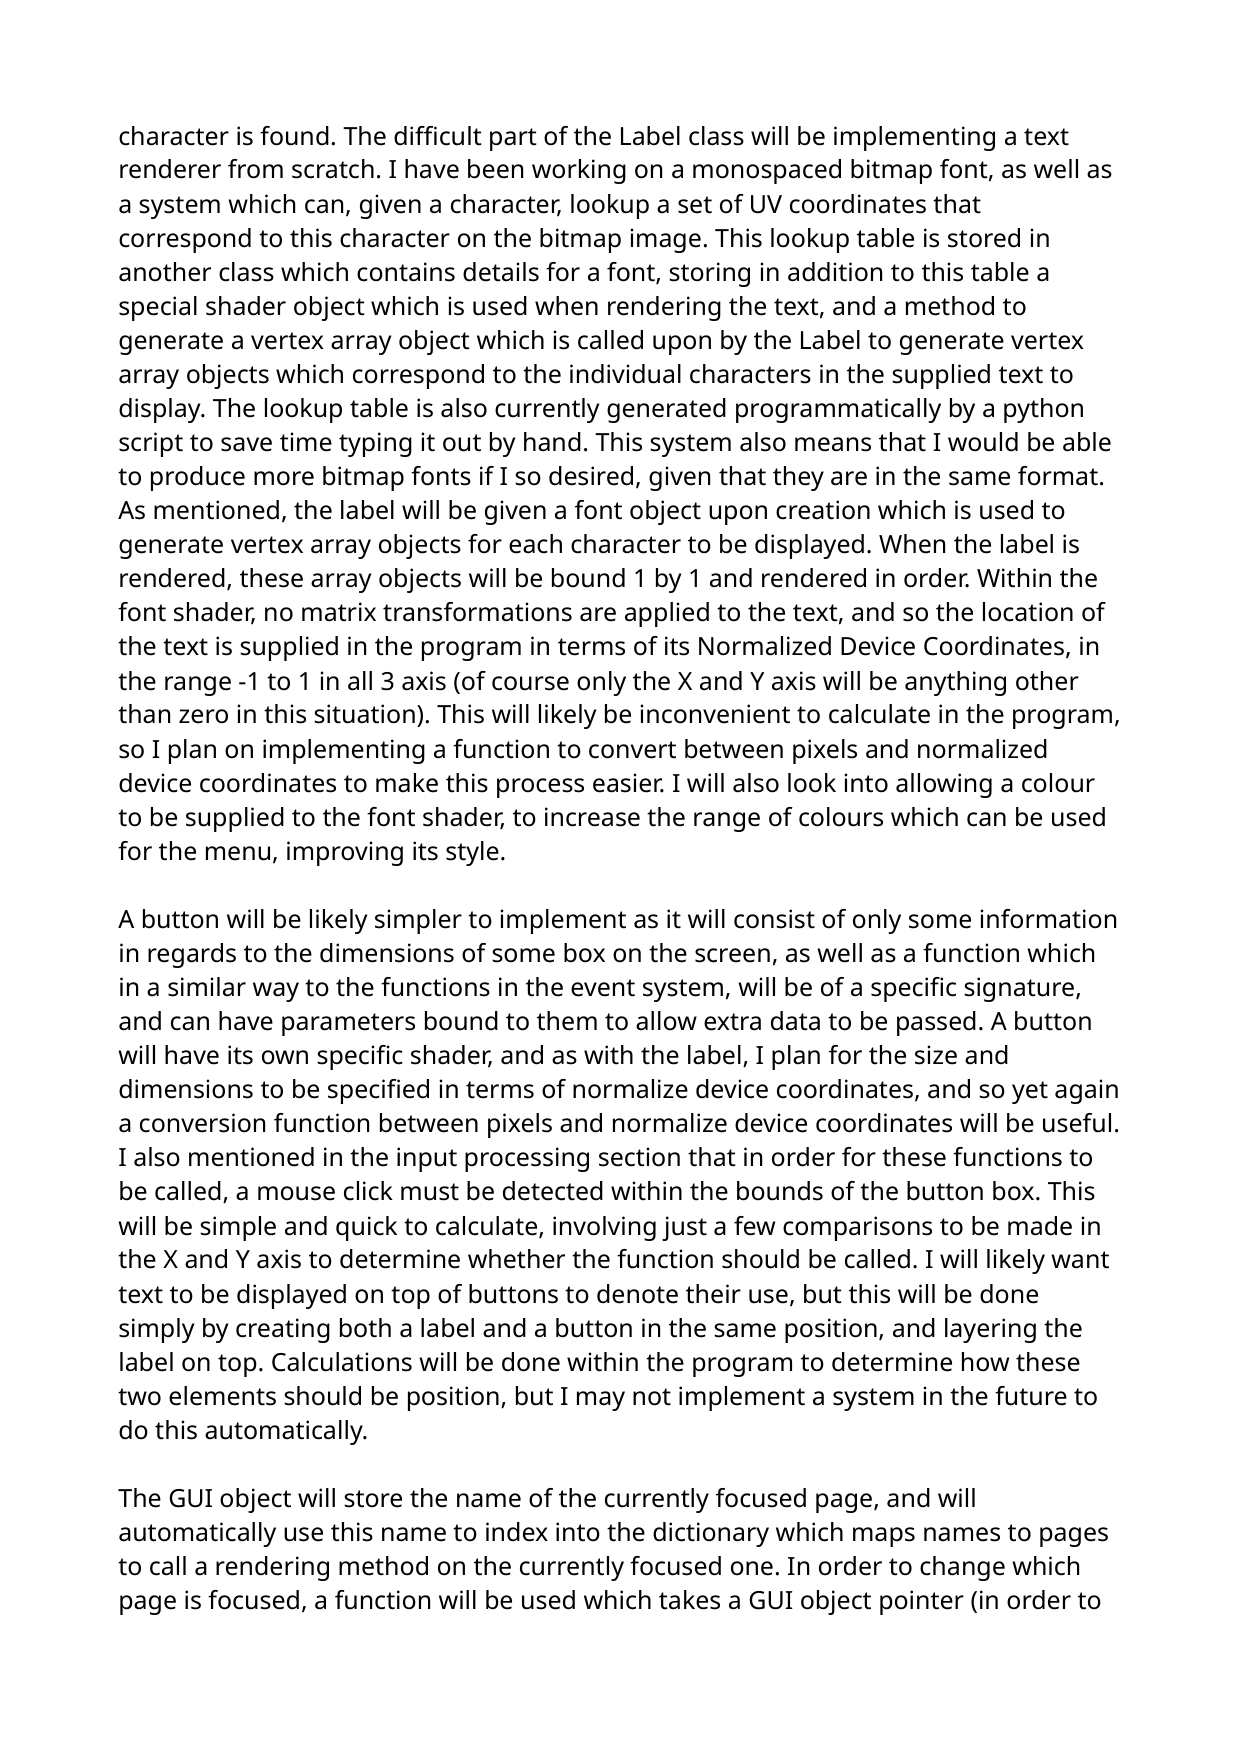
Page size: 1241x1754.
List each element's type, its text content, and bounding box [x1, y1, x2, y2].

text character is found. The difficult part of the Label class will be implementing a text renderer from scratch. I have been working on a monospaced bitmap font, as well as a system which can, given a character, lookup a set of UV coordinates that correspond to this character on the bitmap image. This lookup table is stored in another class which contains details for a font, storing in addition to this table a special shader object which is used when rendering the text, and a method to generate a vertex array object which is called upon by the Label to generate vertex array objects which correspond to the individual characters in the supplied text to display. The lookup table is also currently generated programmatically by a python script to save time typing it out by hand. This system also means that I would be able to produce more bitmap fonts if I so desired, given that they are in the same format. As mentioned, the label will be given a font object upon creation which is used to generate vertex array objects for each character to be displayed. When the label is rendered, these array objects will be bound 1 by 1 and rendered in order. Within the font shader, no matrix transformations are applied to the text, and so the location of the text is supplied in the program in terms of its Normalized Device Coordinates, in the range -1 to 1 in all 3 axis (of course only the X and Y axis will be anything other than zero in this situation). This will likely be inconvenient to calculate in the program, so I plan on implementing a function to convert between pixels and normalized device coordinates to make this process easier. I will also look into allowing a colour to be supplied to the font shader, to increase the range of colours which can be used for the menu, improving its style. [118, 118, 1122, 867]
text The GUI object will store the name of the currently focused page, and will automatically use this name to index into the dictionary which maps names to pages to call a rendering method on the currently focused one. In order to change which page is focused, a function will be used which takes a GUI object pointer (in order to [118, 1481, 1122, 1617]
text A button will be likely simpler to implement as it will consist of only some information in regards to the dimensions of some box on the screen, as well as a function which in a similar way to the functions in the event system, will be of a specific signature, and can have parameters bound to them to allow extra data to be passed. A button will have its own specific shader, and as with the label, I plan for the size and dimensions to be specified in terms of normalize device coordinates, and so yet again a conversion function between pixels and normalize device coordinates will be useful. I also mentioned in the input processing section that in order for these functions to be called, a mouse click must be detected within the bounds of the button box. This will be simple and quick to calculate, involving just a few comparisons to be made in the X and Y axis to determine whether the function should be called. I will likely want text to be displayed on top of buttons to denote their use, but this will be done simply by creating both a label and a button in the same position, and layering the label on top. Calculations will be done within the program to determine how these two elements should be position, but I may not implement a system in the future to do this automatically. [118, 902, 1122, 1447]
